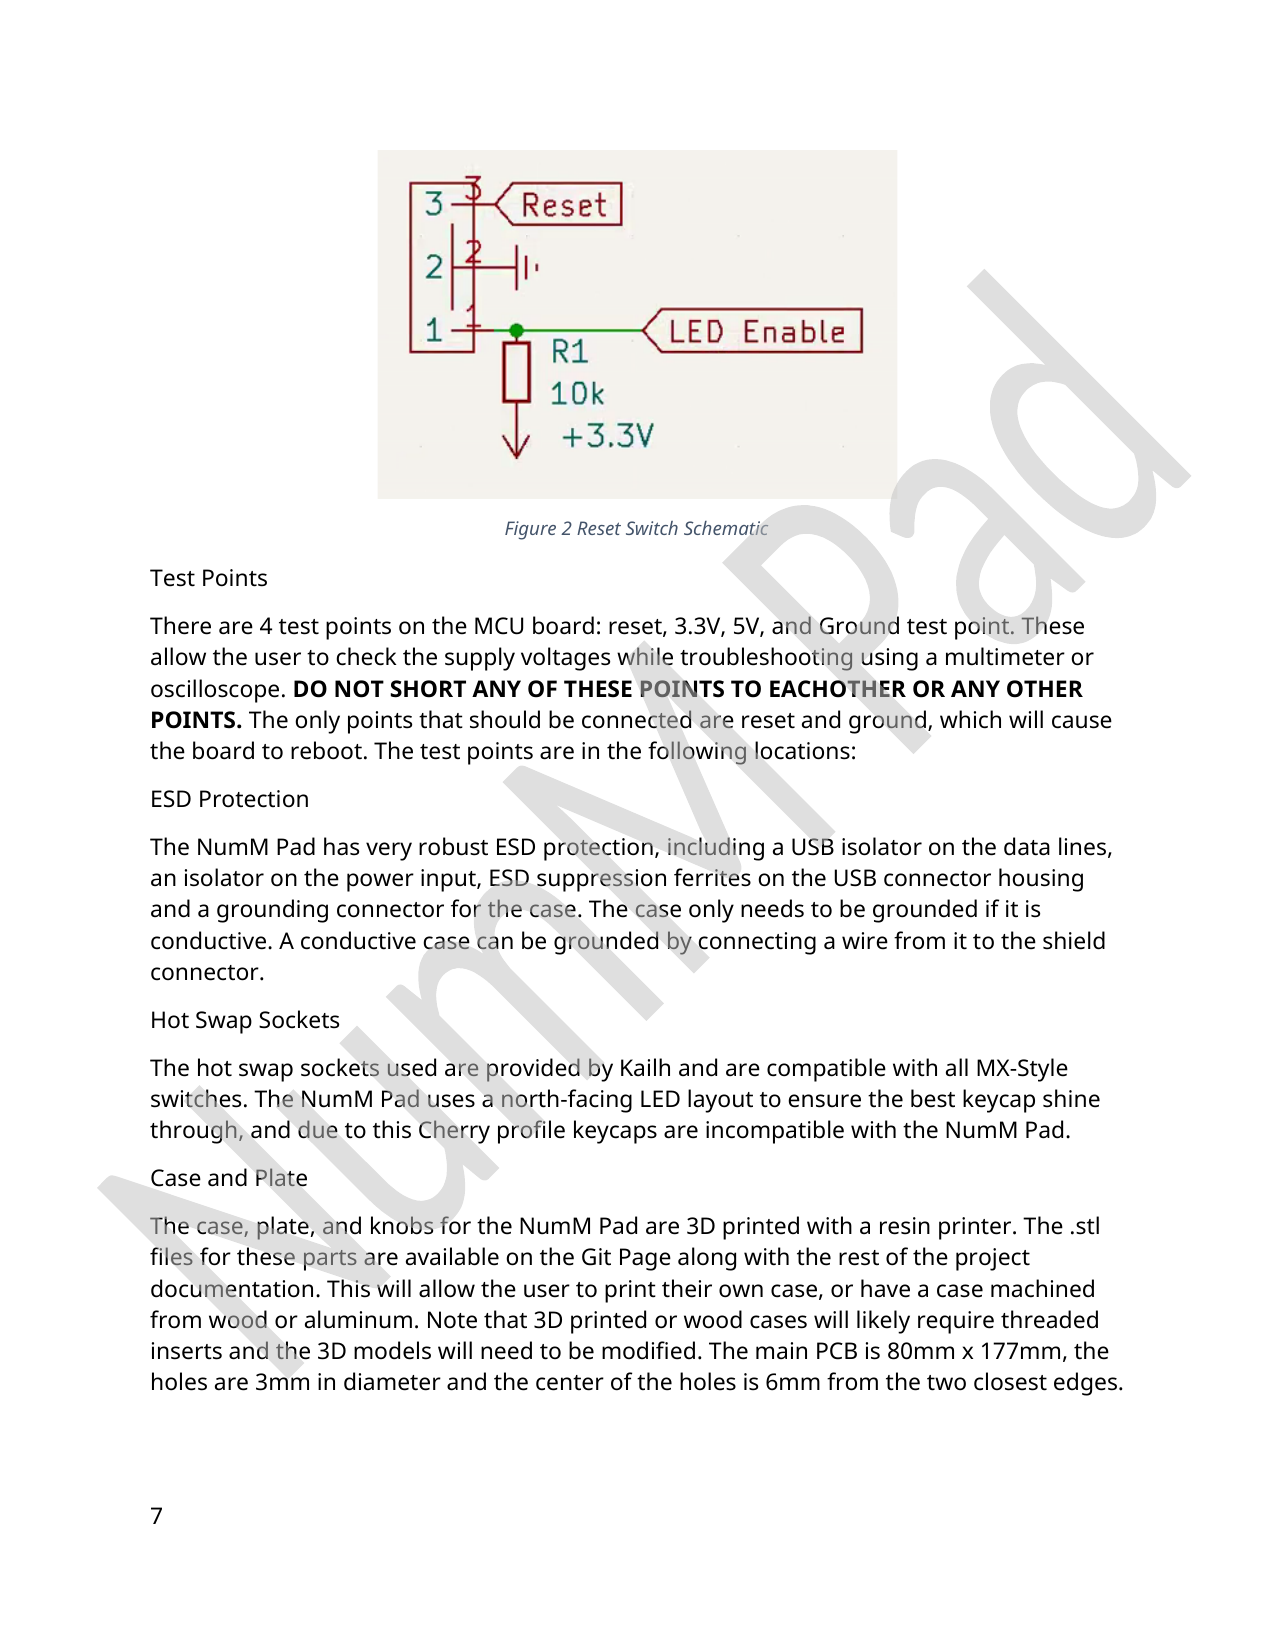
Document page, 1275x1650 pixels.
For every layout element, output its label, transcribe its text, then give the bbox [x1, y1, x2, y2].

text The hot swap sockets used are provided by Kailh and are compatible with all MX-Style switches. The NumM Pad uses a north-facing LED layout to ensure the best keycap shine through, and due to this Cherry profile keycaps are incompatible with the NumM Pad. [385, 1052, 1125, 1145]
subtitle [547, 1004, 1125, 1035]
text [841, 516, 987, 541]
subtitle [1051, 580, 1070, 593]
subtitle ESD Protection [150, 783, 533, 814]
text The hot swap sockets used are provided by Kailh and are compatible with all MX-Style switches. The NumM Pad uses a north-facing LED layout to ensure the best keycap shine through, and due to this Cherry profile keycaps are incompatible with the NumM Pad. [150, 1052, 440, 1145]
subtitle Case and Plate [150, 1162, 274, 1193]
subtitle Hot Swap Sockets [150, 1004, 422, 1035]
subtitle [438, 1004, 540, 1035]
subtitle [979, 562, 1036, 593]
subtitle [1067, 562, 1125, 593]
text The NumM Pad has very robust ESD protection, including a USB isolator on the data lines, an isolator on the power input, ESD suppression ferrites on the USB connector housing and a grounding connector for the case. The case only needs to be grounded if it is conductive. A conductive case can be grounded by connecting a wire from it to the shield connector. [150, 831, 1125, 987]
subtitle Case and Plate [368, 1162, 446, 1193]
subtitle [887, 562, 959, 593]
text Figure 2 Reset Switch Schematic [150, 516, 769, 541]
subtitle Case and Plate [278, 1162, 361, 1193]
text The case, plate, and knobs for the NumM Pad are 3D printed with a resin printer. The .stl files for these parts are available on the Git Page along with the rest of the project documentation. This will allow the user to print their own case, or have a case machined from wood or aluminum. Note that 3D printed or wood cases will likely require threaded inserts and the 3D models will need to be modified. The main PCB is 80mm x 177mm, the holes are 3mm in diameter and the center of the holes is 6mm from the two closest edges. [150, 1210, 1125, 1397]
subtitle [762, 562, 869, 593]
subtitle [788, 783, 1125, 814]
subtitle [706, 783, 784, 814]
text [1021, 516, 1125, 541]
subtitle [567, 783, 692, 814]
text There are 4 test points on the MCU board: reset, 3.3V, 5V, and Ground test point. These allow the user to check the supply voltages while troubleshooting using a multimeter or oscilloscope. DO NOT SHORT ANY OF THESE POINTS TO EACHOTHER OR ANY OTHER POINTS. The only points that should be connected are reset and ground, which will cause the board to reboot. The test points are in the following locations: [150, 610, 1125, 766]
subtitle Case and Plate [464, 1162, 1125, 1193]
subtitle Test Points [150, 562, 751, 593]
